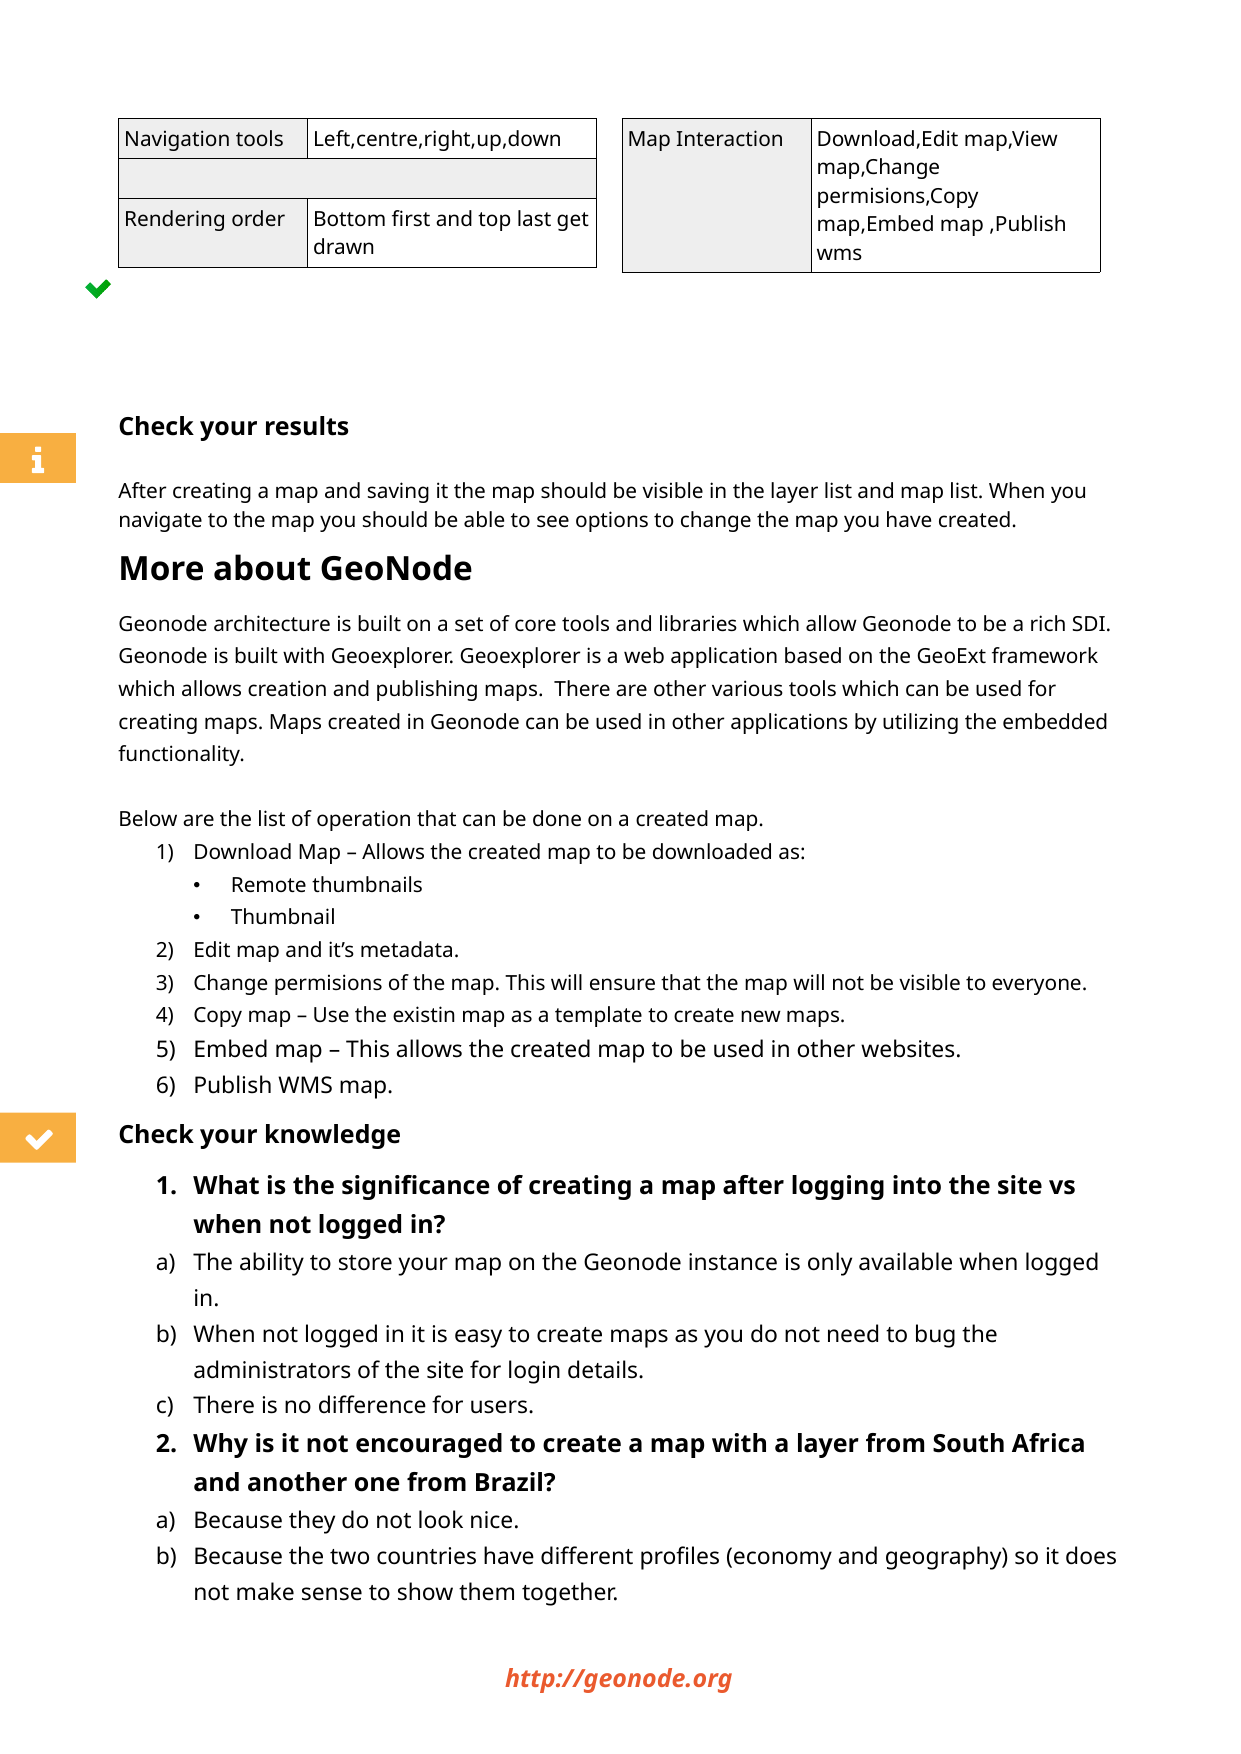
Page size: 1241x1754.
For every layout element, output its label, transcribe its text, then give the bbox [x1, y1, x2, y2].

list Download Map – Allows the created map to be downloaded as: [156, 837, 1122, 866]
table_cell Bottom first and top last get drawn [308, 199, 596, 267]
table_cell Rendering order [119, 199, 307, 267]
subtitle Check your knowledge [118, 1116, 1122, 1151]
table_cell Navigation tools [119, 119, 307, 158]
table_cell Map Interaction [623, 119, 811, 272]
list Because they do not look nice. [156, 1504, 1122, 1535]
list Publish WMS map. [156, 1069, 1122, 1100]
list Copy map – Use the existin map as a template to create new maps. [156, 1000, 1122, 1029]
table_cell Left,centre,right,up,down [308, 119, 596, 158]
list There is no difference for users. [156, 1389, 1122, 1421]
text Geonode architecture is built on a set of core tools and libraries which allow Geonode to be a rich SDI. Geonode is built with Geoexplorer. Geoexplorer is a web application based on the GeoExt framework which allows creation and publishing maps. There are other various tools which can be used for creating maps. Maps created in Geonode can be used in other applications by utilizing the embedded functionality. [118, 609, 1122, 768]
list The ability to store your map on the Geonode instance is only available when logged in. [156, 1246, 1122, 1313]
list Embed map – This allows the created map to be used in other websites. [156, 1033, 1122, 1064]
list Thumbnail [193, 902, 1122, 931]
list Why is it not encouraged to create a map with a layer from South Africa and another one from Brazil? [156, 1425, 1122, 1499]
list Because the two countries have different profiles (economy and geography) so it does not make sense to show them together. [156, 1540, 1122, 1607]
subtitle More about GeoNode [118, 545, 1122, 590]
list When not logged in it is easy to create maps as you do not need to bug the administrators of the site for login details. [156, 1318, 1122, 1385]
list What is the significance of creating a map after logging into the site vs when not logged in? [156, 1167, 1122, 1241]
list Remote thumbnails [193, 870, 1122, 898]
text Check your results [118, 408, 1122, 442]
table_cell [119, 159, 596, 198]
list Edit map and it’s metadata. [156, 935, 1122, 963]
list Change permisions of the map. This will ensure that the map will not be visible to everyone. [156, 968, 1122, 996]
table_cell Download,Edit map,View map,Change permisions,Copy map,Embed map ,Publish wms [812, 119, 1100, 272]
text After creating a map and saving it the map should be visible in the layer list and map list. When you navigate to the map you should be able to see options to change the map you have created. [118, 476, 1122, 533]
text Below are the list of operation that can be done on a created map. [118, 804, 1122, 833]
